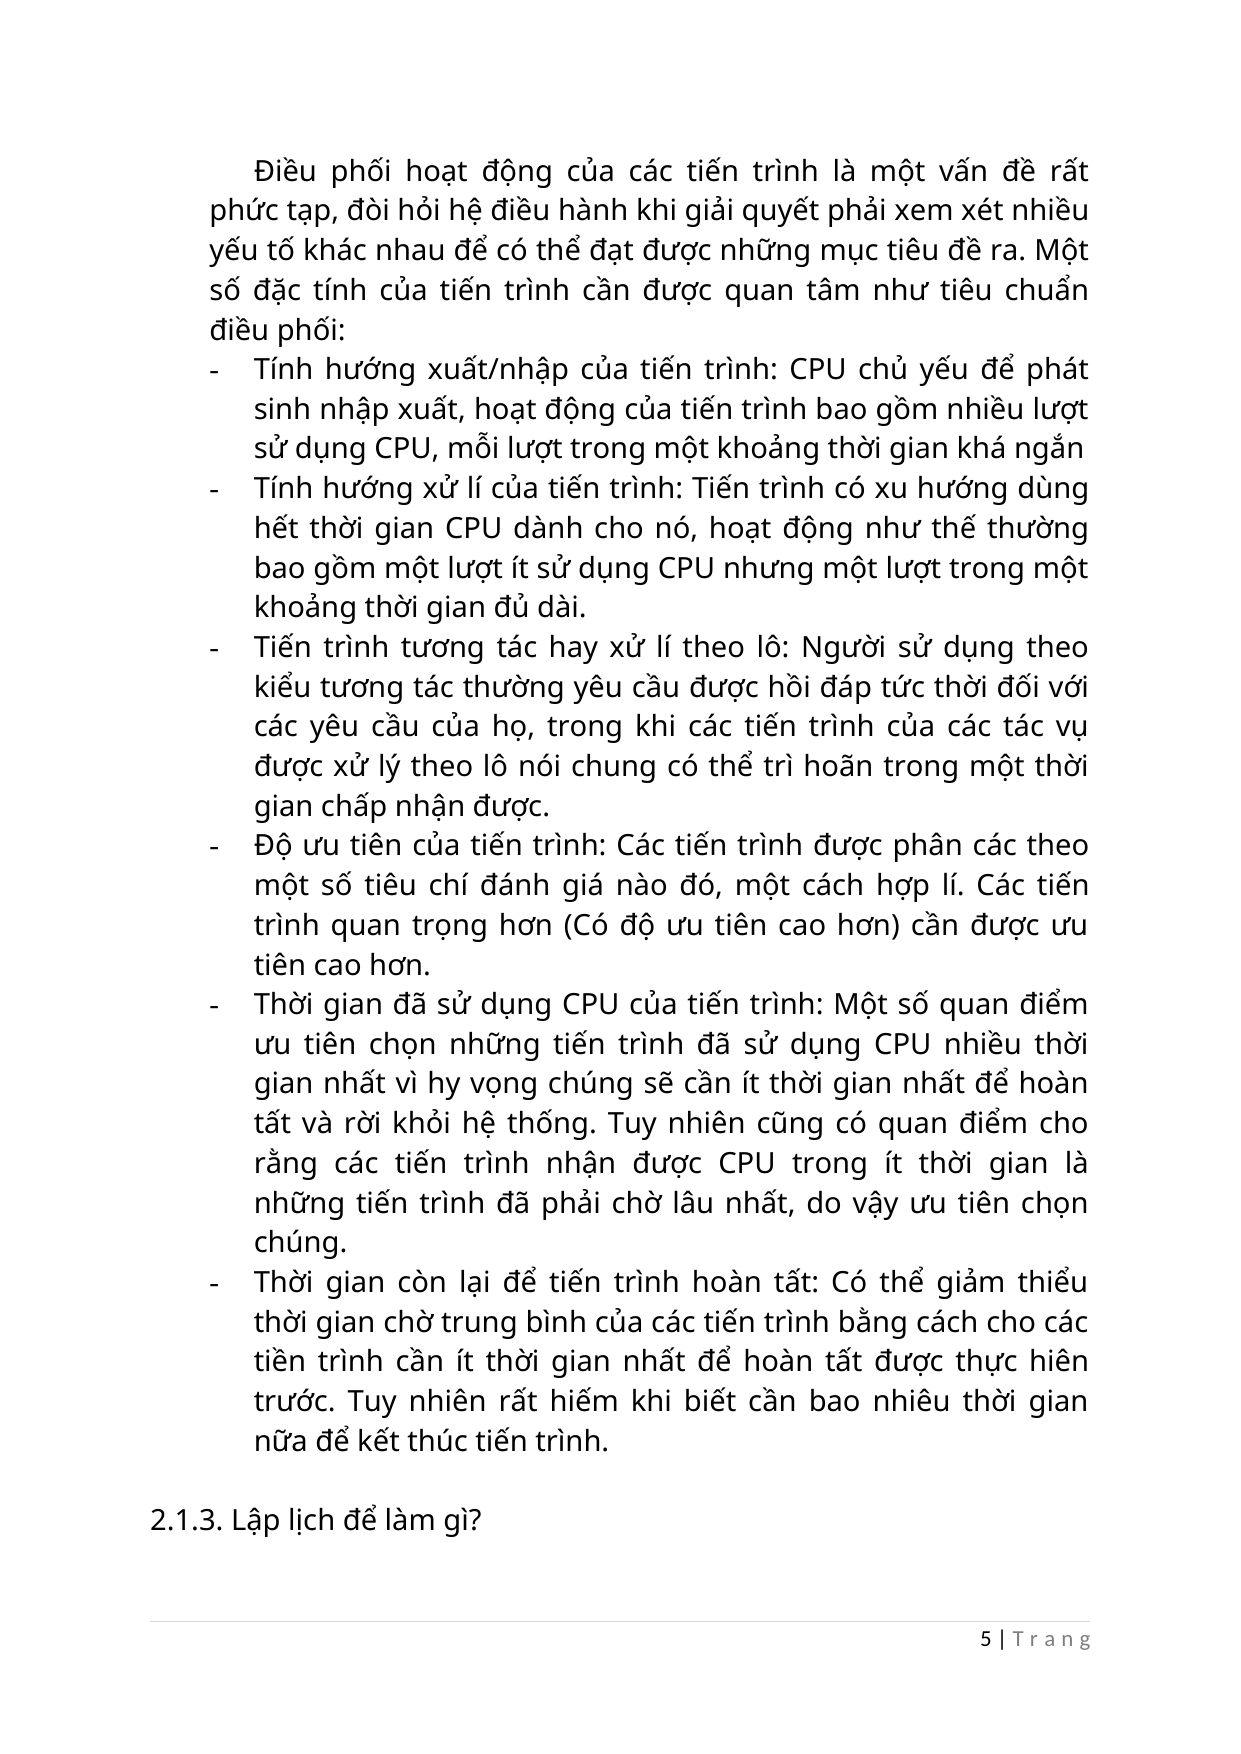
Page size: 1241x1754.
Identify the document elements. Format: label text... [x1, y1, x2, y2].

list Tính hướng xuất/nhập của tiến trình: CPU chủ yếu để phát sinh nhập xuất, hoạt động của tiến trình bao gồm nhiều lượt sử dụng CPU, mỗi lượt trong một khoảng thời gian khá ngắn [209, 348, 1090, 467]
list 2.1.3. Lập lịch để làm gì? [150, 1499, 1090, 1539]
list Điều phối hoạt động của các tiến trình là một vấn đề rất phức tạp, đòi hỏi hệ điều hành khi giải quyết phải xem xét nhiều yếu tố khác nhau để có thể đạt được những mục tiêu đề ra. Một số đặc tính của tiến trình cần được quan tâm như tiêu chuẩn điều phối: [209, 150, 1090, 348]
list Thời gian đã sử dụng CPU của tiến trình: Một số quan điểm ưu tiên chọn những tiến trình đã sử dụng CPU nhiều thời gian nhất vì hy vọng chúng sẽ cần ít thời gian nhất để hoàn tất và rời khỏi hệ thống. Tuy nhiên cũng có quan điểm cho rằng các tiến trình nhận được CPU trong ít thời gian là những tiến trình đã phải chờ lâu nhất, do vậy ưu tiên chọn chúng. [209, 983, 1090, 1261]
list Thời gian còn lại để tiến trình hoàn tất: Có thể giảm thiểu thời gian chờ trung bình của các tiến trình bằng cách cho các tiền trình cần ít thời gian nhất để hoàn tất được thực hiên trước. Tuy nhiên rất hiếm khi biết cần bao nhiêu thời gian nữa để kết thúc tiến trình. [209, 1261, 1090, 1460]
list Độ ưu tiên của tiến trình: Các tiến trình được phân các theo một số tiêu chí đánh giá nào đó, một cách hợp lí. Các tiến trình quan trọng hơn (Có độ ưu tiên cao hơn) cần được ưu tiên cao hơn. [209, 825, 1090, 983]
list Tính hướng xử lí của tiến trình: Tiến trình có xu hướng dùng hết thời gian CPU dành cho nó, hoạt động như thế thường bao gồm một lượt ít sử dụng CPU nhưng một lượt trong một khoảng thời gian đủ dài. [209, 467, 1090, 626]
list Tiến trình tương tác hay xử lí theo lô: Người sử dụng theo kiểu tương tác thường yêu cầu được hồi đáp tức thời đối với các yêu cầu của họ, trong khi các tiến trình của các tác vụ được xử lý theo lô nói chung có thể trì hoãn trong một thời gian chấp nhận được. [209, 626, 1090, 825]
